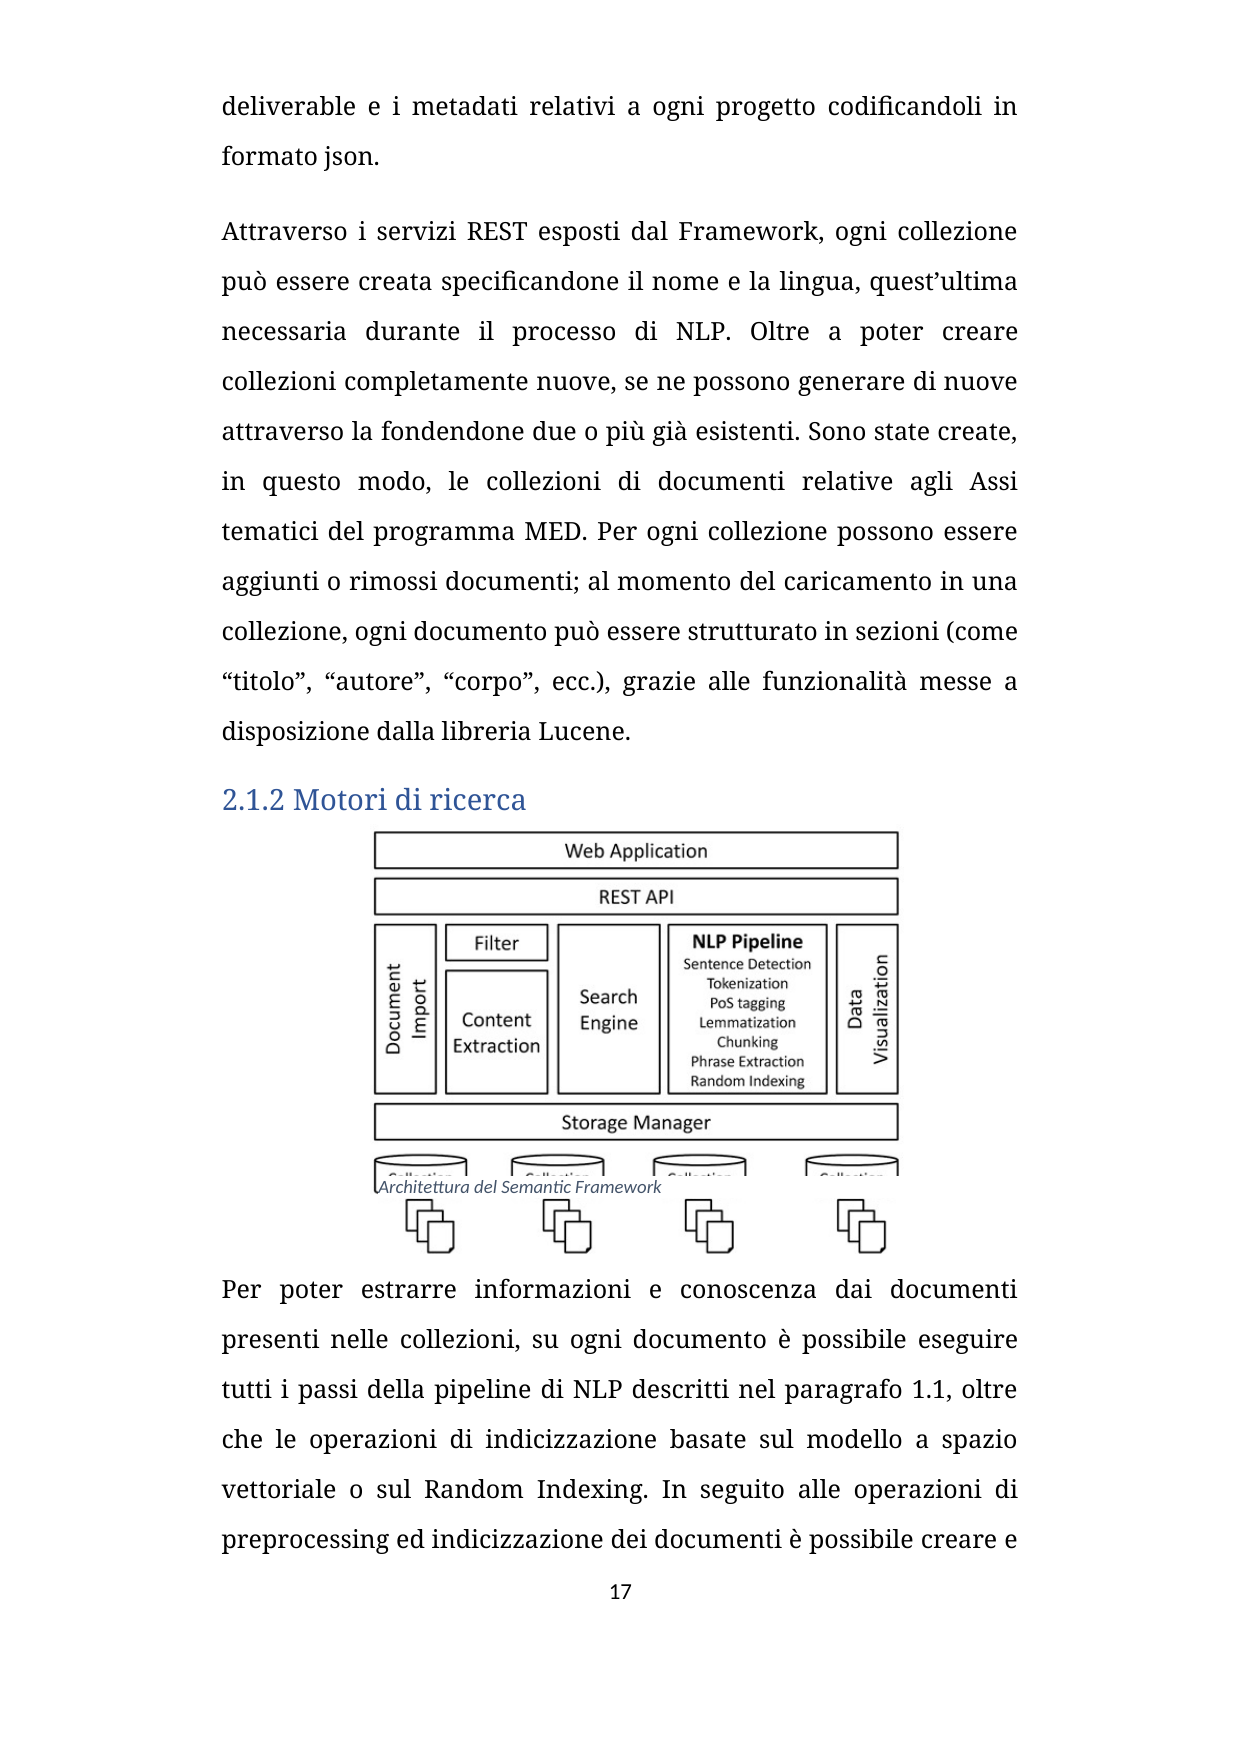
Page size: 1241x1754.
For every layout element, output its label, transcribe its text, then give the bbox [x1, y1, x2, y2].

text deliverable e i metadati relativi a ogni progetto codificandoli in formato json. [221, 75, 1019, 175]
text Architettura del Semantic Framework [378, 1176, 913, 1198]
text Per poter estrarre informazioni e conoscenza dai documenti presenti nelle collezioni, su ogni documento è possibile eseguire tutti i passi della pipeline di NLP descritti nel paragrafo 1.1, oltre che le operazioni di indicizzazione basate sul modello a spazio vettoriale o sul Random Indexing. In seguito alle operazioni di preprocessing ed indicizzazione dei documenti è possibile creare e [221, 819, 1019, 1558]
text Attraverso i servizi REST esposti dal Framework, ogni collezione può essere creata specificandone il nome e la lingua, quest’ultima necessaria durante il processo di NLP. Oltre a poter creare collezioni completamente nuove, se ne possono generare di nuove attraverso la fondendone due o più già esistenti. Sono state create, in questo modo, le collezioni di documenti relative agli Assi tematici del programma MED. Per ogni collezione possono essere aggiunti o rimossi documenti; al momento del caricamento in una collezione, ogni documento può essere strutturato in sezioni (come “titolo”, “autore”, “corpo”, ecc.), grazie alle funzionalità messe a disposizione dalla libreria Lucene. [221, 200, 1019, 750]
subtitle 2.1.2 Motori di ricerca [222, 779, 1063, 819]
